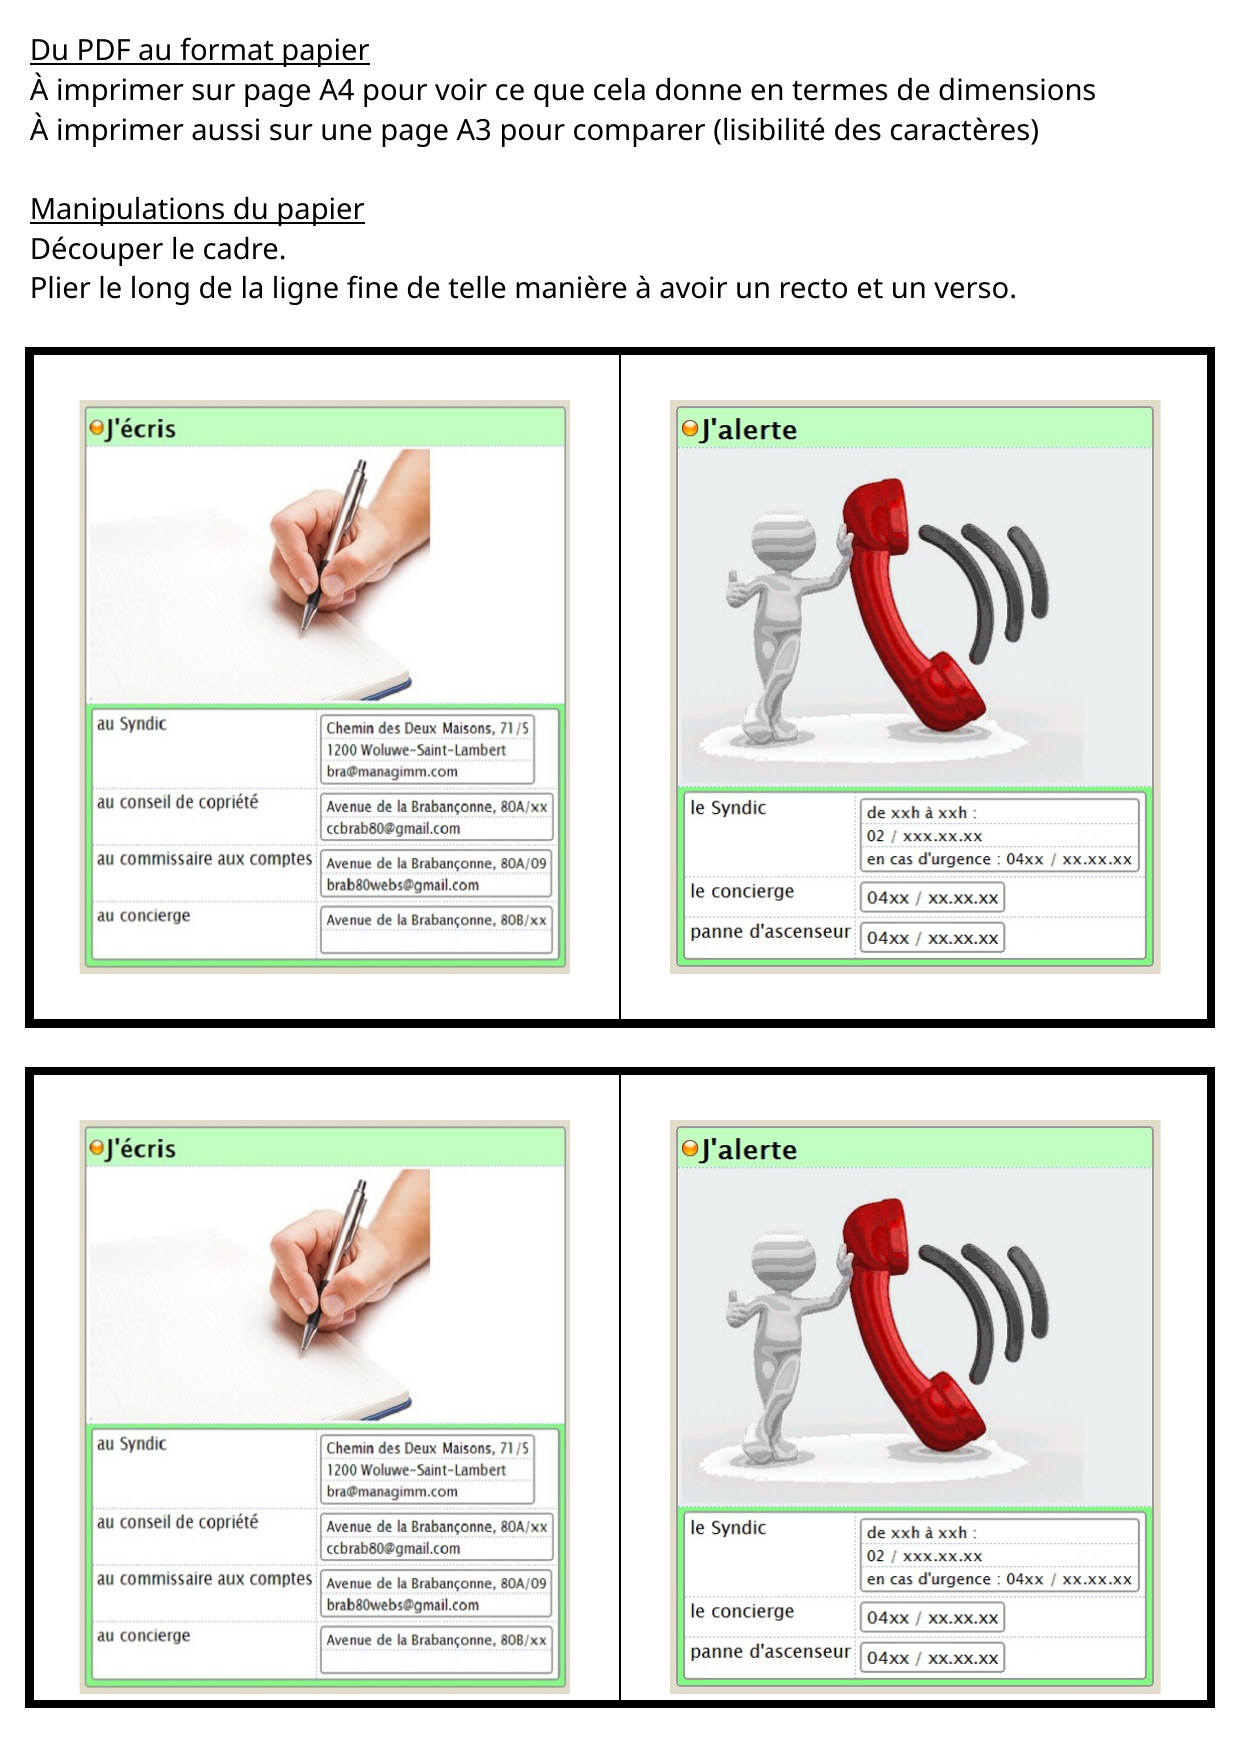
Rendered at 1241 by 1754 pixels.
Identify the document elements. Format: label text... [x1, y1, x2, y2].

picture [79, 1120, 571, 1694]
picture [79, 400, 571, 974]
text À imprimer sur page A4 pour voir ce que cela donne en termes de dimensions [29, 69, 1211, 109]
text Découper le cadre. [29, 228, 1211, 268]
picture [670, 400, 1161, 974]
table_header [34, 1075, 619, 1699]
table_header [621, 355, 1207, 1019]
text Manipulations du papier [29, 188, 1211, 228]
text Plier le long de la ligne fine de telle manière à avoir un recto et un verso. [29, 268, 1211, 307]
text À imprimer aussi sur une page A3 pour comparer (lisibilité des caractères) [29, 109, 1211, 148]
picture [670, 1120, 1161, 1694]
table_header [34, 355, 619, 1019]
table_header [621, 1075, 1207, 1699]
text Du PDF au format papier [29, 29, 1211, 69]
